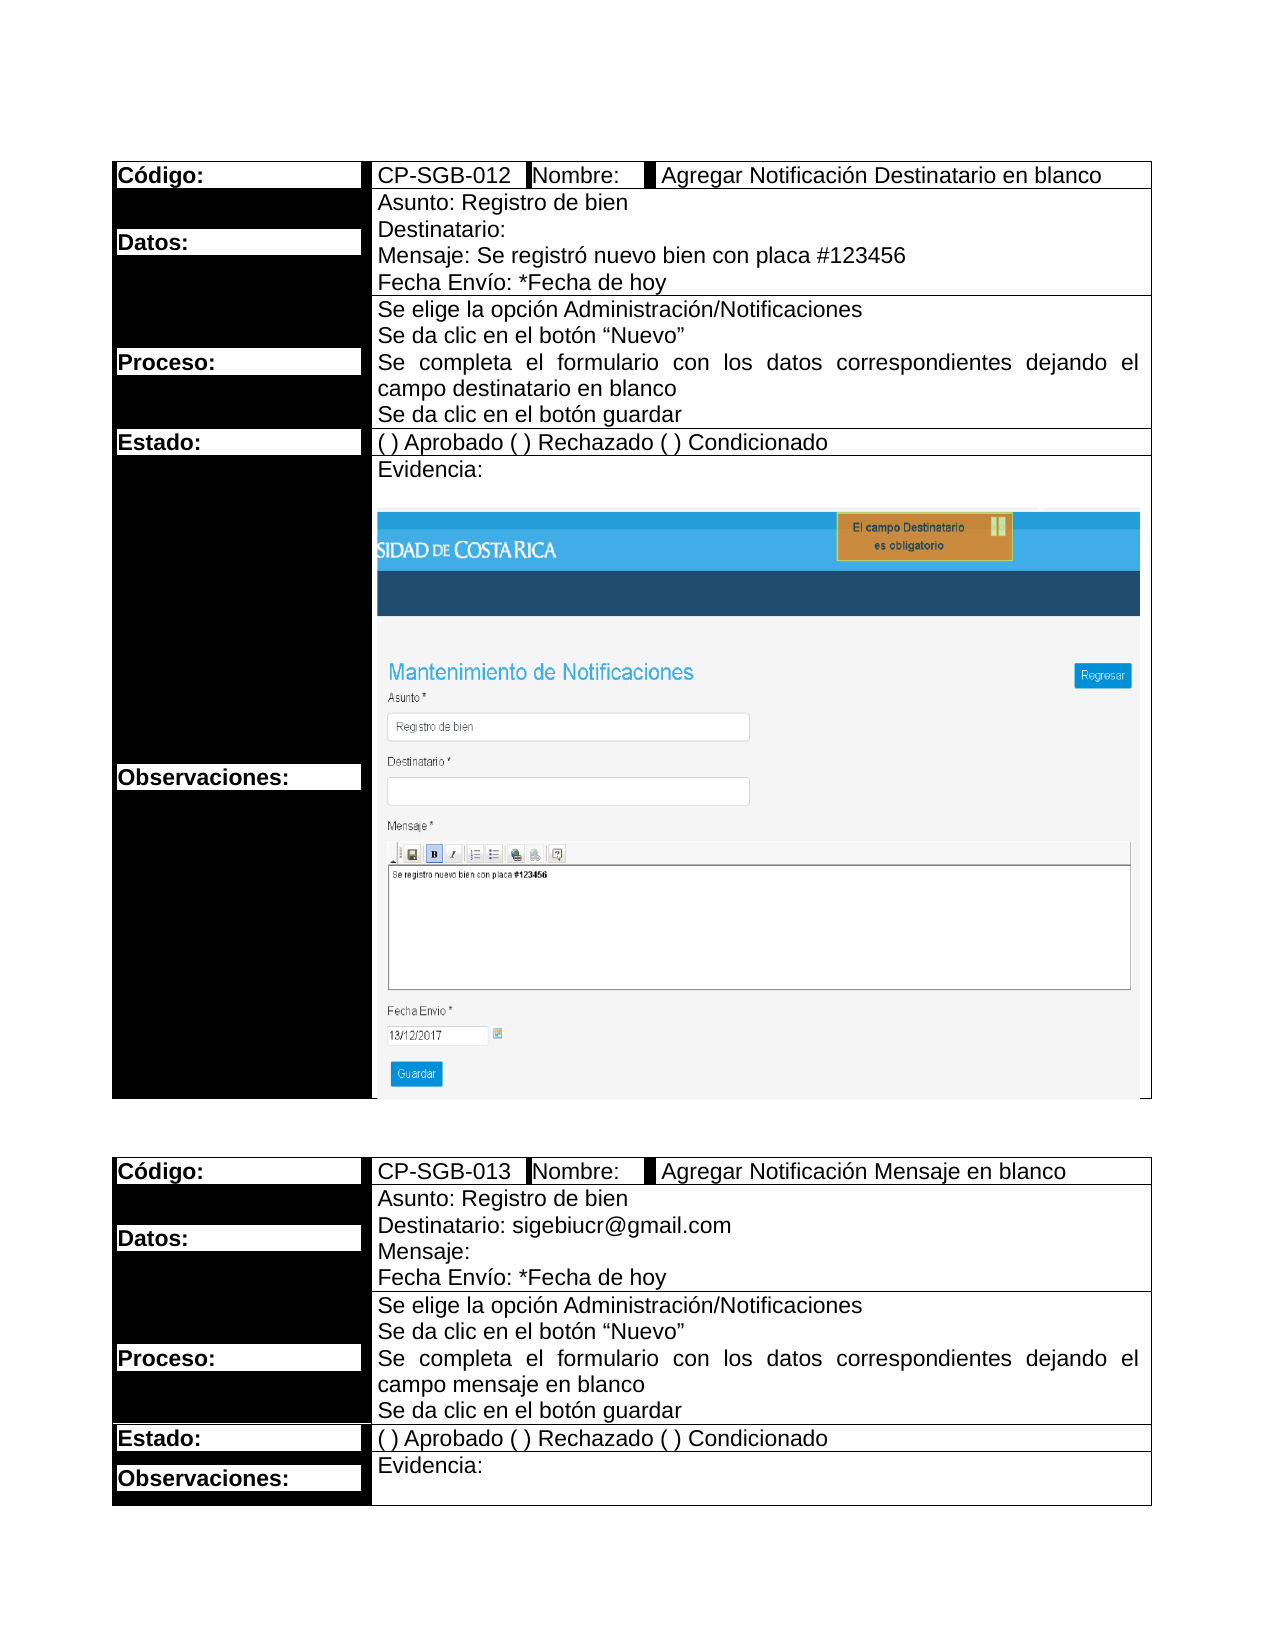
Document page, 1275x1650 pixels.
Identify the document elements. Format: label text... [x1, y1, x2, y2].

table_cell Evidencia: [372, 456, 1151, 1098]
table_cell Evidencia: [372, 1452, 1151, 1505]
table_cell Proceso: [113, 1292, 371, 1423]
table_cell Se elige la opción Administración/Notificaciones Se da clic en el botón “Nuevo” Se completa el formulario con los datos correspondientes dejando el campo destinatario en blanco Se da clic en el botón guardar [372, 296, 1151, 428]
table_header Agregar Notificación Mensaje en blanco [656, 1158, 1151, 1184]
table_cell Asunto: Registro de bien Destinatario: sigebiucr@gmail.com Mensaje: Fecha Envío: *Fecha de hoy [372, 1185, 1151, 1291]
table_header CP-SGB-012 [515, 162, 526, 188]
table_cell Se elige la opción Administración/Notificaciones Se da clic en el botón “Nuevo” Se completa el formulario con los datos correspondientes dejando el campo mensaje en blanco Se da clic en el botón guardar [372, 1292, 1151, 1423]
table_cell Estado: [361, 1425, 371, 1451]
table_cell Observaciones: [113, 1452, 371, 1505]
picture [377, 508, 1140, 1099]
table_cell Estado: [361, 429, 371, 455]
table_header Agregar Notificación Destinatario en blanco [656, 162, 1151, 188]
table_cell Proceso: [113, 296, 371, 428]
table_cell ( ) Aprobado ( ) Rechazado ( ) Condicionado [372, 429, 1151, 455]
table_cell Datos: [113, 1185, 371, 1291]
table_header CP-SGB-013 [515, 1158, 526, 1184]
table_header Código: [361, 162, 371, 188]
table_cell Asunto: Registro de bien Destinatario: Mensaje: Se registró nuevo bien con placa #123456 Fecha Envío: *Fecha de hoy [372, 189, 1151, 295]
table_cell Datos: [113, 189, 371, 295]
table_cell Observaciones: [113, 456, 371, 1098]
table_header Código: [361, 1158, 371, 1184]
table_cell ( ) Aprobado ( ) Rechazado ( ) Condicionado [372, 1425, 1151, 1451]
table_header Nombre: [644, 162, 655, 188]
table_header Nombre: [644, 1158, 655, 1184]
